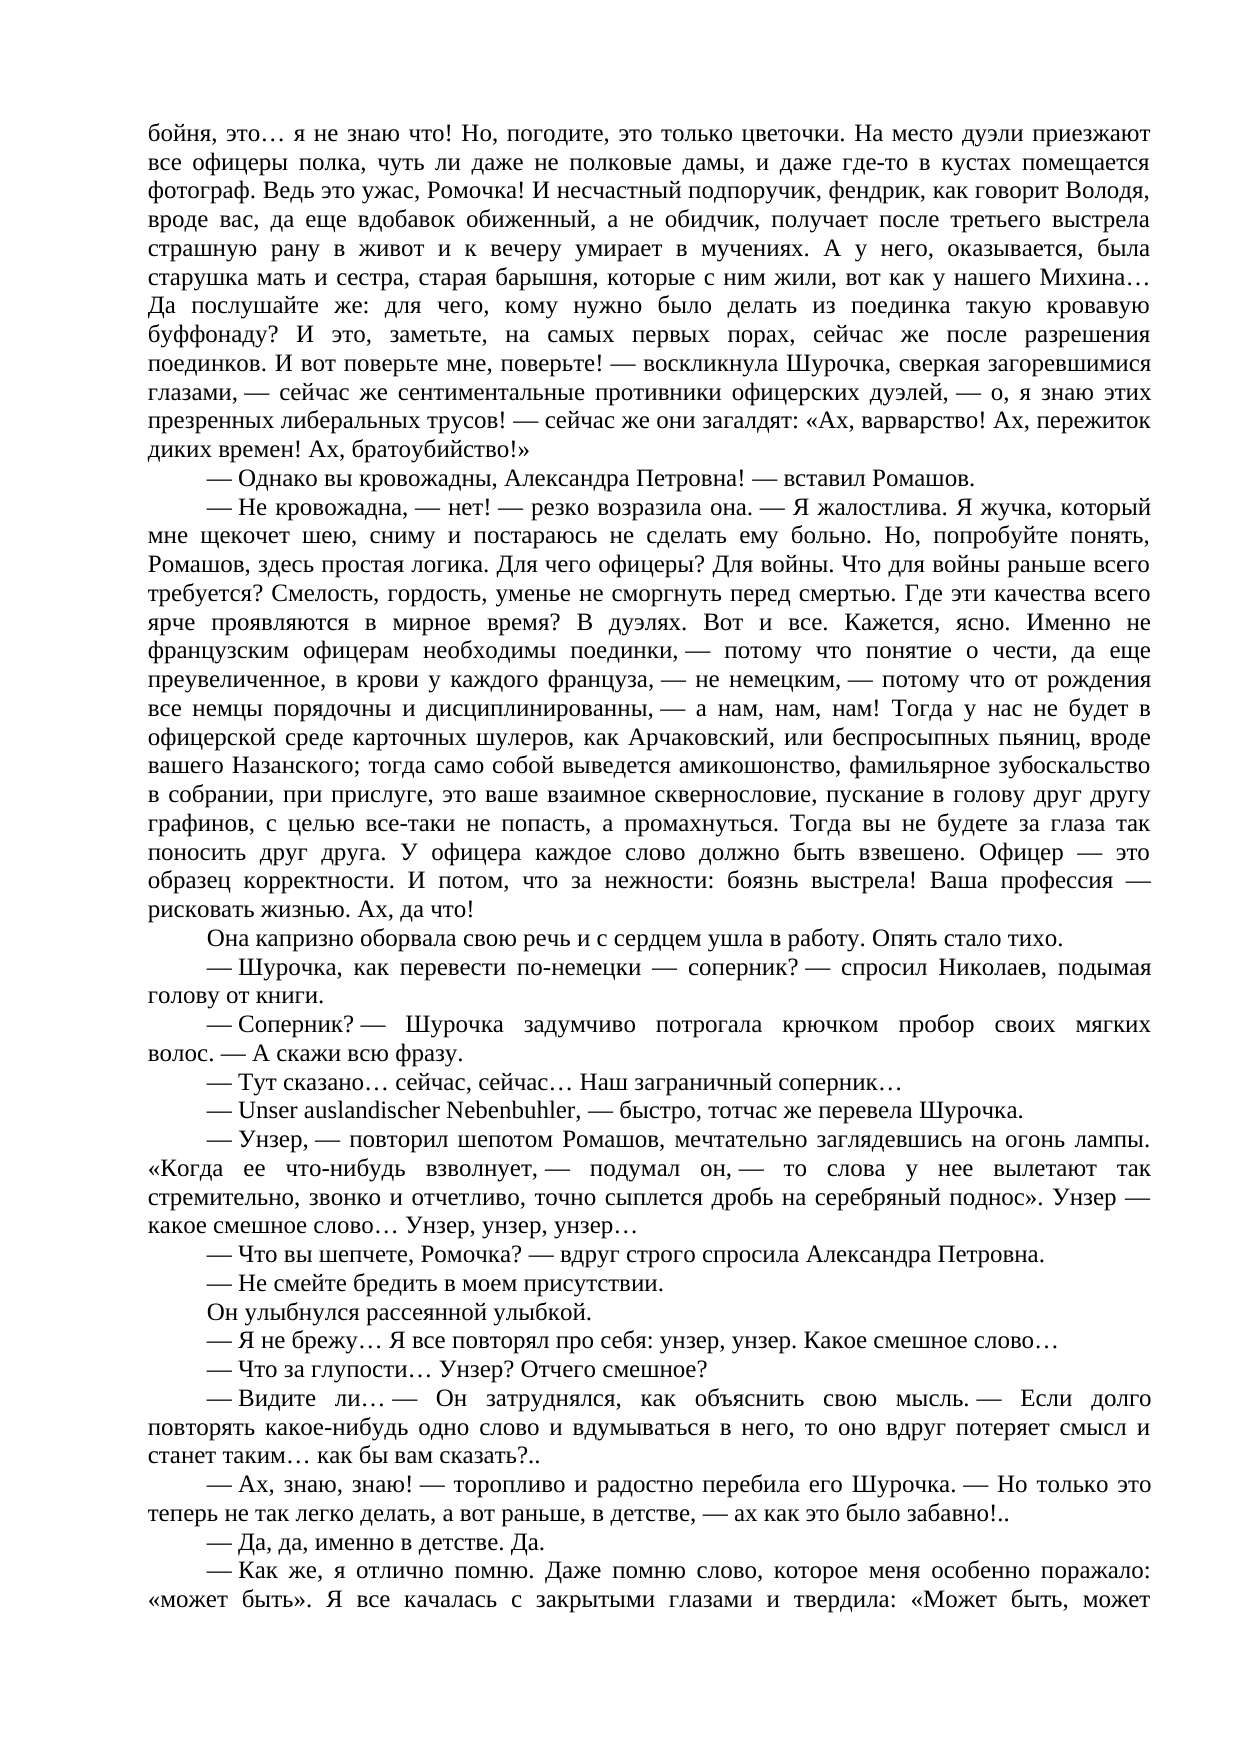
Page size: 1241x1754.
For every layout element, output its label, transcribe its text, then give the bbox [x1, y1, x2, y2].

text Он улыбнулся рассеянной улыбкой. [148, 1297, 1152, 1326]
text — Я не брежу… Я все повторял про себя: унзер, унзер. Какое смешное слово… [148, 1326, 1152, 1354]
text — Унзер, — повторил шепотом Ромашов, мечтательно заглядевшись на огонь лампы. «Когда ее что-нибудь взволнует, — подумал он, — то слова у нее вылетают так стремительно, звонко и отчетливо, точно сыплется дробь на серебряный поднос». Унзер — какое смешное слово… Унзер, унзер, унзер… [148, 1124, 1152, 1239]
text — Не смейте бредить в моем присутствии. [148, 1268, 1152, 1297]
text — Unser auslandischer Nebenbuhler, — быстро, тотчас же перевела Шурочка. [148, 1096, 1152, 1124]
text — Видите ли… — Он затруднялся, как объяснить свою мысль. — Если долго повторять какое-нибудь одно слово и вдумываться в него, то оно вдруг потеряет смысл и станет таким… как бы вам сказать?.. [148, 1383, 1152, 1469]
text — Однако вы кровожадны, Александра Петровна! — вставил Ромашов. [148, 463, 1152, 492]
text — Ах, знаю, знаю! — торопливо и радостно перебила его Шурочка. — Но только это теперь не так легко делать, а вот раньше, в детстве, — ах как это было забавно!.. [148, 1469, 1152, 1527]
text — Что за глупости… Унзер? Отчего смешное? [148, 1354, 1152, 1383]
text Она капризно оборвала свою речь и с сердцем ушла в работу. Опять стало тихо. [148, 923, 1152, 952]
text — Тут сказано… сейчас, сейчас… Наш заграничный соперник… [148, 1067, 1152, 1096]
text — Не кровожадна, — нет! — резко возразила она. — Я жалостлива. Я жучка, который мне щекочет шею, сниму и постараюсь не сделать ему больно. Но, попробуйте понять, Ромашов, здесь простая логика. Для чего офицеры? Для войны. Что для войны раньше всего требуется? Смелость, гордость, уменье не сморгнуть перед смертью. Где эти качества всего ярче проявляются в мирное время? В дуэлях. Вот и все. Кажется, ясно. Именно не французским офицерам необходимы поединки, — потому что понятие о чести, да еще преувеличенное, в крови у каждого француза, — не немецким, — потому что от рождения все немцы порядочны и дисциплинированны, — а нам, нам, нам! Тогда у нас не будет в офицерской среде карточных шулеров, как Арчаковский, или беспросыпных пьяниц, вроде вашего Назанского; тогда само собой выведется амикошонство, фамильярное зубоскальство в собрании, при прислуге, это ваше взаимное сквернословие, пускание в голову друг другу графинов, с целью все-таки не попасть, а промахнуться. Тогда вы не будете за глаза так поносить друг друга. У офицера каждое слово должно быть взвешено. Офицер — это образец корректности. И потом, что за нежности: боязнь выстрела! Ваша профессия — рисковать жизнью. Ах, да что! [148, 492, 1152, 923]
text бойня, это… я не знаю что! Но, погодите, это только цветочки. На место дуэли приезжают все офицеры полка, чуть ли даже не полковые дамы, и даже где-то в кустах помещается фотограф. Ведь это ужас, Ромочка! И несчастный подпоручик, фендрик, как говорит Володя, вроде вас, да еще вдобавок обиженный, а не обидчик, получает после третьего выстрела страшную рану в живот и к вечеру умирает в мучениях. А у него, оказывается, была старушка мать и сестра, старая барышня, которые с ним жили, вот как у нашего Михина… Да послушайте же: для чего, кому нужно было делать из поединка такую кровавую буффонаду? И это, заметьте, на самых первых порах, сейчас же после разрешения поединков. И вот поверьте мне, поверьте! — воскликнула Шурочка, сверкая загоревшимися глазами, — сейчас же сентиментальные противники офицерских дуэлей, — о, я знаю этих презренных либеральных трусов! — сейчас же они загалдят: «Ах, варварство! Ах, пережиток диких времен! Ах, братоубийство!» [148, 118, 1152, 463]
text — Что вы шепчете, Ромочка? — вдруг строго спросила Александра Петровна. [148, 1239, 1152, 1268]
text — Шурочка, как перевести по-немецки — соперник? — спросил Николаев, подымая голову от книги. [148, 952, 1152, 1009]
text — Как же, я отлично помню. Даже помню слово, которое меня особенно поражало: «может быть». Я все качалась с закрытыми глазами и твердила: «Может быть, может [148, 1556, 1152, 1613]
text — Да, да, именно в детстве. Да. [148, 1527, 1152, 1556]
text — Соперник? — Шурочка задумчиво потрогала крючком пробор своих мягких волос. — А скажи всю фразу. [148, 1009, 1152, 1067]
